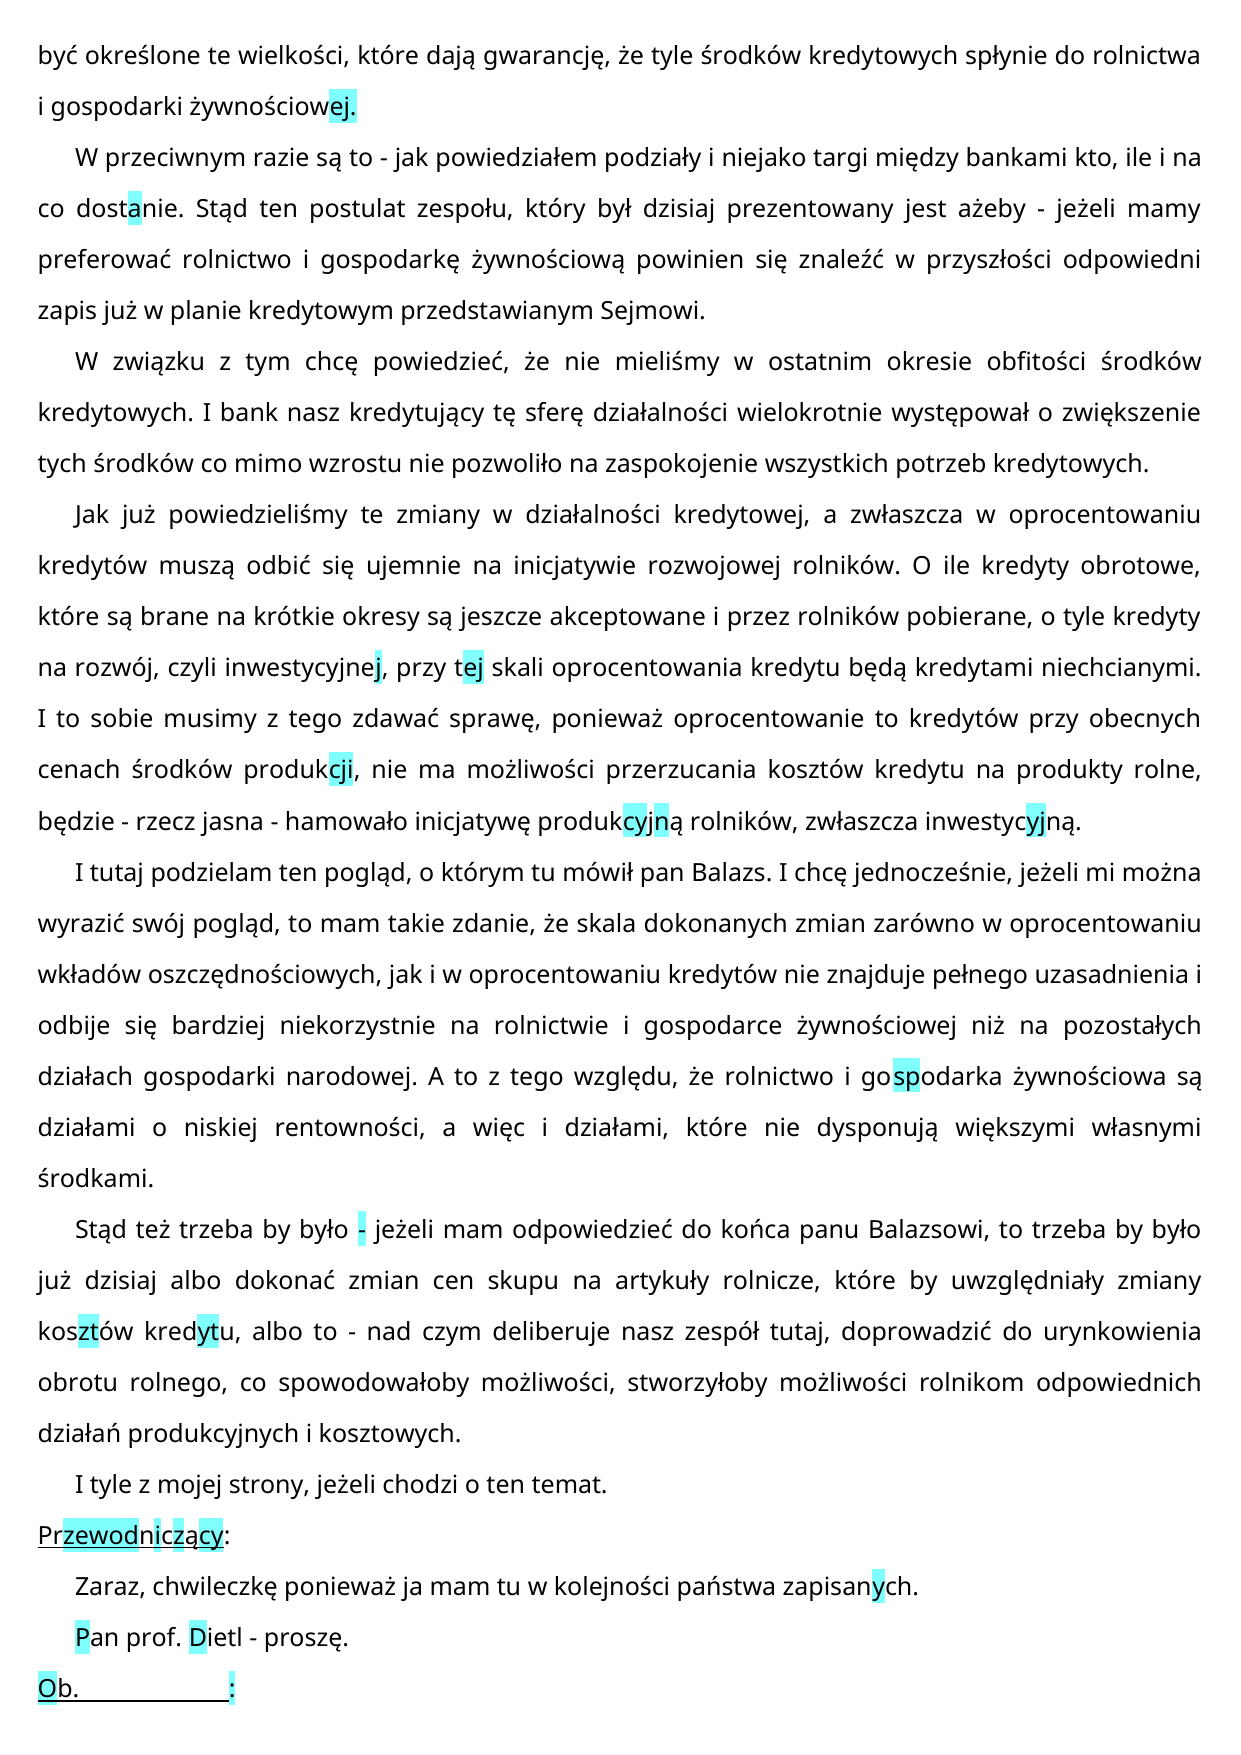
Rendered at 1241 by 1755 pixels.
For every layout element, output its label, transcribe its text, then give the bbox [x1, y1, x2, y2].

text Ob. : [37, 1671, 1203, 1705]
text I tutaj podzielam ten pogląd, o którym tu mówił pan Balazs. I chcę jednocześnie, jeżeli mi można wyrazić swój pogląd, to mam takie zdanie, że skala dokonanych zmian zarówno w oprocentowaniu wkładów oszczędnościowych, jak i w oprocentowaniu kredytów nie znajduje pełnego uzasadnienia i odbije się bardziej niekorzystnie na rolnictwie i gospodarce żywnościowej niż na pozostałych działach gospodarki narodowej. A to z tego względu, że rolnictwo i gospodarka żywnościowa są działami o niskiej rentowności, a więc i działami, które nie dysponują większymi własnymi środkami. [37, 854, 1203, 1194]
text I tyle z mojej strony, jeżeli chodzi o ten temat. [37, 1467, 1203, 1501]
text W związku z tym chcę powiedzieć, że nie mieliśmy w ostatnim okresie obfitości środków kredytowych. I bank nasz kredytujący tę sferę działalności wielokrotnie występował o zwiększenie tych środków co mimo wzrostu nie pozwoliło na zaspokojenie wszystkich potrzeb kredytowych. [37, 344, 1203, 480]
text Pan prof. Dietl - proszę. [37, 1620, 1203, 1654]
text Stąd też trzeba by było - jeżeli mam odpowiedzieć do końca panu Balazsowi, to trzeba by było już dzisiaj albo dokonać zmian cen skupu na artykuły rolnicze, które by uwzględniały zmiany kosztów kredytu, albo to - nad czym deliberuje nasz zespół tutaj, doprowadzić do urynkowienia obrotu rolnego, co spowodowałoby możliwości, stworzyłoby możliwości rolnikom odpowiednich działań produkcyjnych i kosztowych. [37, 1211, 1203, 1450]
text Zaraz, chwileczkę ponieważ ja mam tu w kolejności państwa zapisanych. [37, 1569, 1203, 1603]
text Jak już powiedzieliśmy te zmiany w działalności kredytowej, a zwłaszcza w oprocentowaniu kredytów muszą odbić się ujemnie na inicjatywie rozwojowej rolników. O ile kredyty obrotowe, które są brane na krótkie okresy są jeszcze akceptowane i przez rolników pobierane, o tyle kredyty na rozwój, czyli inwestycyjnej, przy tej skali oprocentowania kredytu będą kredytami niechcianymi. I to sobie musimy z tego zdawać sprawę, ponieważ oprocentowanie to kredytów przy obecnych cenach środków produkcji, nie ma możliwości przerzucania kosztów kredytu na produkty rolne, będzie - rzecz jasna - hamowało inicjatywę produkcyjną rolników, zwłaszcza inwestycyjną. [37, 497, 1203, 837]
text Przewodniczący: [37, 1518, 1203, 1552]
text W przeciwnym razie są to - jak powiedziałem podziały i niejako targi między bankami kto, ile i na co dostanie. Stąd ten postulat zespołu, który był dzisiaj prezentowany jest ażeby - jeżeli mamy preferować rolnictwo i gospodarkę żywnościową powinien się znaleźć w przyszłości odpowiedni zapis już w planie kredytowym przedstawianym Sejmowi. [37, 139, 1203, 327]
text być określone te wielkości, które dają gwarancję, że tyle środków kredytowych spłynie do rolnictwa i gospodarki żywnościowej. [37, 37, 1203, 123]
